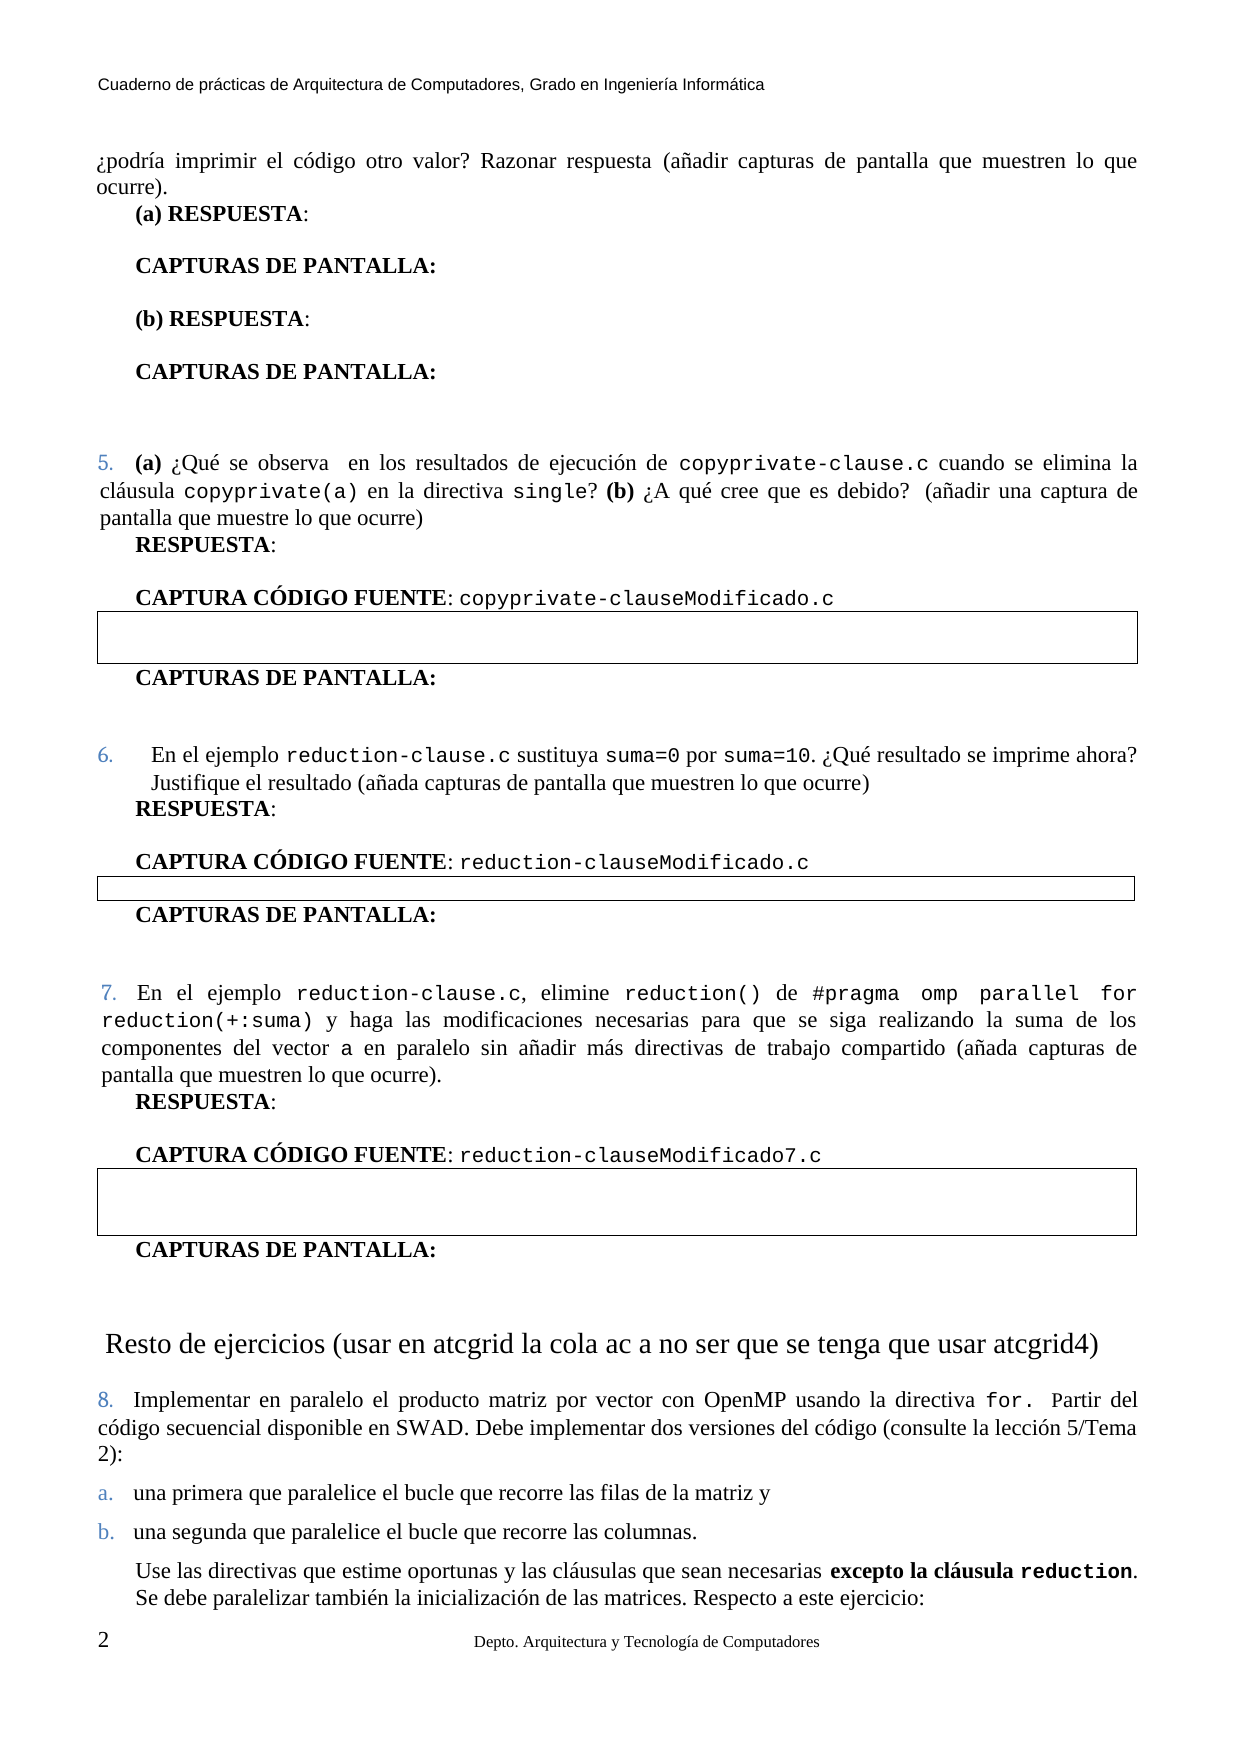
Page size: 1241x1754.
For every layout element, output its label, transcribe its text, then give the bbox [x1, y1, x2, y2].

text CAPTURA CÓDIGO FUENTE: reduction-clauseModificado7.c [135, 1141, 1138, 1168]
list Use las directivas que estime oportunas y las cláusulas que sean necesarias excepto la cláusula reduction. Se debe paralelizar también la inicialización de las matrices. Respecto a este ejercicio: [135, 1557, 1138, 1611]
list ¿podría imprimir el código otro valor? Razonar respuesta (añadir capturas de pantalla que muestren lo que ocurre). [96, 147, 1138, 199]
text RESPUESTA: [135, 1088, 1138, 1114]
list En el ejemplo reduction-clause.c sustituya suma=0 por suma=10. ¿Qué resultado se imprime ahora? Justifique el resultado (añada capturas de pantalla que muestren lo que ocurre) [98, 741, 1138, 795]
text CAPTURAS DE PANTALLA: [135, 252, 1138, 279]
text CAPTURAS DE PANTALLA: [135, 901, 1138, 927]
list una primera que paralelice el bucle que recorre las filas de la matriz y [98, 1479, 1138, 1505]
text RESPUESTA: [135, 531, 1138, 557]
list (a) ¿Qué se observa en los resultados de ejecución de copyprivate-clause.c cuando se elimina la cláusula copyprivate(a) en la directiva single? (b) ¿A qué cree que es debido? (añadir una captura de pantalla que muestre lo que ocurre) [98, 449, 1138, 531]
text RESPUESTA: [135, 795, 1138, 822]
table_header [98, 612, 1137, 663]
list una segunda que paralelice el bucle que recorre las columnas. [98, 1518, 1138, 1544]
text (a) RESPUESTA: [135, 199, 1138, 226]
text (b) RESPUESTA: [135, 305, 1138, 331]
text CAPTURAS DE PANTALLA: [135, 664, 1138, 690]
text CAPTURAS DE PANTALLA: [135, 1236, 1138, 1263]
subtitle Resto de ejercicios (usar en atcgrid la cola ac a no ser que se tenga que usar atcgrid4) [98, 1327, 1138, 1360]
text CAPTURAS DE PANTALLA: [135, 358, 1138, 384]
text CAPTURA CÓDIGO FUENTE: copyprivate-clauseModificado.c [135, 583, 1138, 611]
table_header [98, 1169, 1136, 1235]
text CAPTURA CÓDIGO FUENTE: reduction-clauseModificado.c [135, 848, 1138, 876]
table_header [98, 877, 1134, 900]
list En el ejemplo reduction-clause.c, elimine reduction() de #pragma omp parallel for reduction(+:suma) y haga las modificaciones necesarias para que se siga realizando la suma de los componentes del vector a en paralelo sin añadir más directivas de trabajo compartido (añada capturas de pantalla que muestren lo que ocurre). [101, 979, 1138, 1088]
list Implementar en paralelo el producto matriz por vector con OpenMP usando la directiva for. Partir del código secuencial disponible en SWAD. Debe implementar dos versiones del código (consulte la lección 5/Tema 2): [98, 1385, 1138, 1466]
